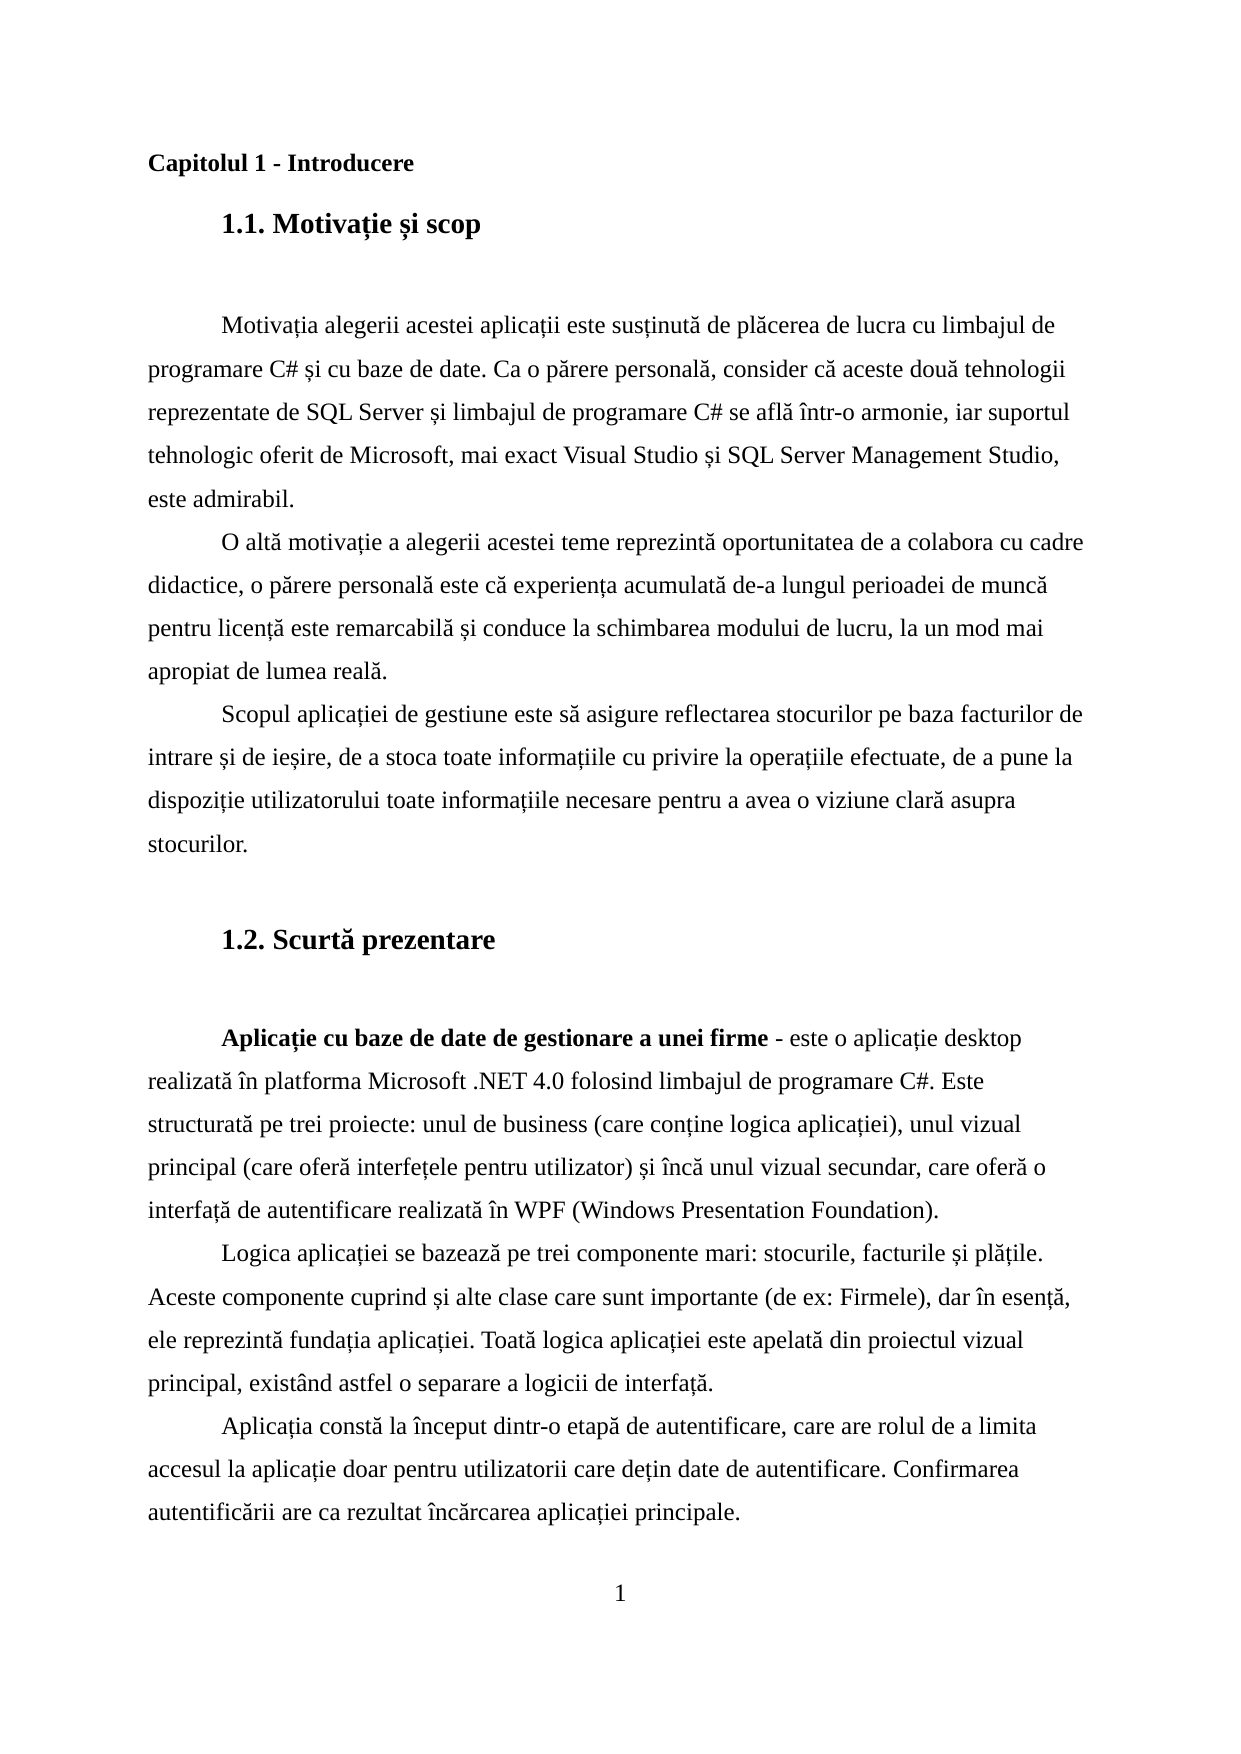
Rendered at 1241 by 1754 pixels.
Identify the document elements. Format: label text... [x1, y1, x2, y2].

text 1.2. Scurtă prezentare [148, 922, 1093, 956]
text Logica aplicației se bazează pe trei componente mari: stocurile, facturile și plățile. Aceste componente cuprind și alte clase care sunt importante (de ex: Firmele), dar în esență, ele reprezintă fundația aplicației. Toată logica aplicației este apelată din proiectul vizual principal, existând astfel o separare a logicii de interfață. [148, 1238, 1093, 1397]
text 1.1. Motivație și scop [148, 206, 1093, 239]
text Aplicație cu baze de date de gestionare a unei firme - este o aplicație desktop realizată în platforma Microsoft .NET 4.0 folosind limbajul de programare C#. Este structurată pe trei proiecte: unul de business (care conține logica aplicației), unul vizual principal (care oferă interfețele pentru utilizator) și încă unul vizual secundar, care oferă o interfață de autentificare realizată în WPF (Windows Presentation Foundation). [148, 1023, 1093, 1224]
text Motivația alegerii acestei aplicații este susținută de plăcerea de lucra cu limbajul de programare C# și cu baze de date. Ca o părere personală, consider că aceste două tehnologii reprezentate de SQL Server și limbajul de programare C# se află într-o armonie, iar suportul tehnologic oferit de Microsoft, mai exact Visual Studio și SQL Server Management Studio, este admirabil. [148, 306, 1093, 512]
text Aplicația constă la început dintr-o etapă de autentificare, care are rolul de a limita accesul la aplicație doar pentru utilizatorii care dețin date de autentificare. Confirmarea autentificării are ca rezultat încărcarea aplicației principale. [148, 1411, 1093, 1526]
text O altă motivație a alegerii acestei teme reprezintă oportunitatea de a colabora cu cadre didactice, o părere personală este că experiența acumulată de-a lungul perioadei de muncă pentru licență este remarcabilă și conduce la schimbarea modului de lucru, la un mod mai apropiat de lumea reală. [148, 527, 1093, 685]
text Scopul aplicației de gestiune este să asigure reflectarea stocurilor pe baza facturilor de intrare și de ieșire, de a stoca toate informațiile cu privire la operațiile efectuate, de a pune la dispoziție utilizatorului toate informațiile necesare pentru a avea o viziune clară asupra stocurilor. [148, 699, 1093, 857]
